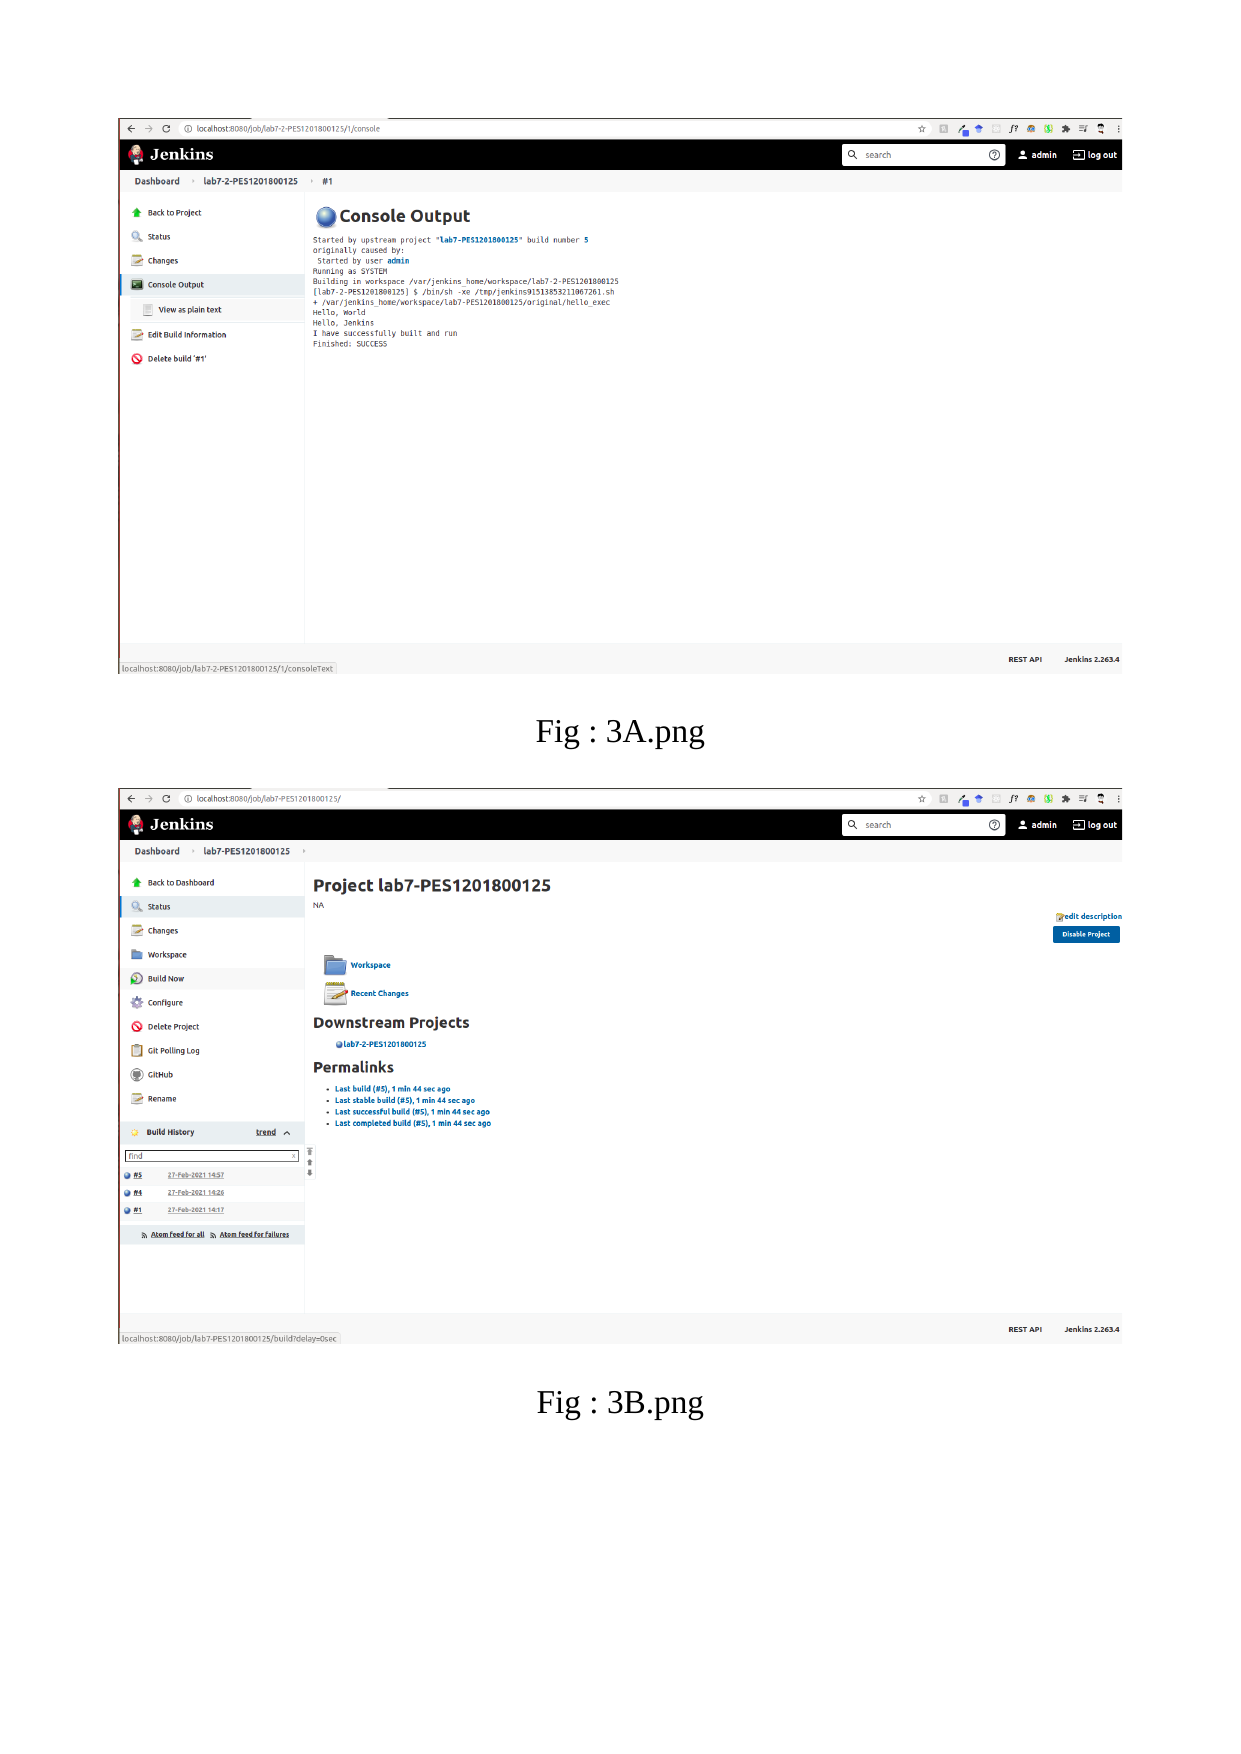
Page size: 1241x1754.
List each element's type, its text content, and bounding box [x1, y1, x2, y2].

picture [118, 118, 1123, 674]
text Fig : 3B.png [118, 1382, 1122, 1420]
text Fig : 3A.png [118, 712, 1122, 750]
picture [118, 788, 1123, 1344]
